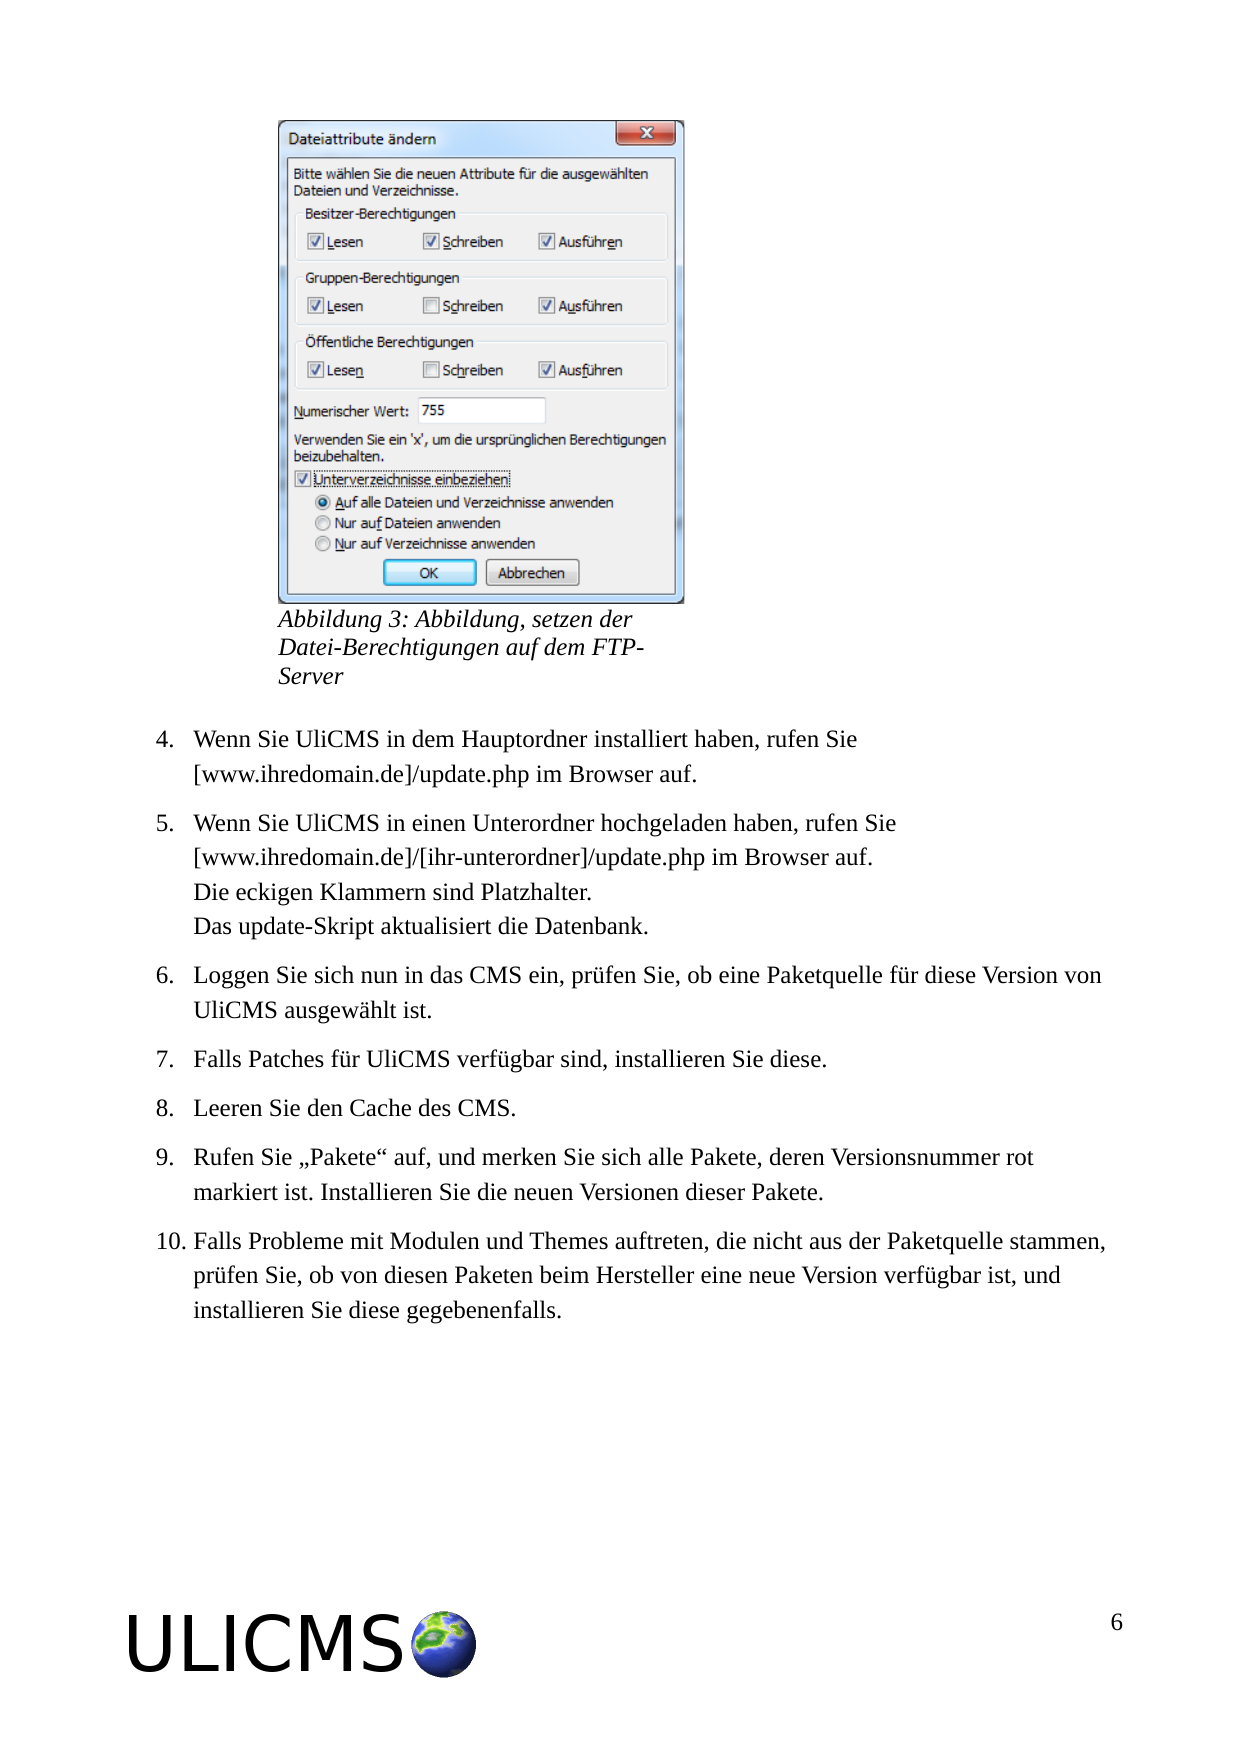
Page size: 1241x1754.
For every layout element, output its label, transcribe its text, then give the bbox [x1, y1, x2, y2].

list Abbildung 3: Abbildung, setzen der Datei-Berechtigungen auf dem FTP-Server [278, 604, 684, 719]
list Rufen Sie „Pakete“ auf, und merken Sie sich alle Pakete, deren Versionsnummer rot markiert ist. Installieren Sie die neuen Versionen dieser Pakete. [156, 1142, 1123, 1205]
list Falls Patches für UliCMS verfügbar sind, installieren Sie diese. [156, 1044, 1123, 1073]
list Loggen Sie sich nun in das CMS ein, prüfen Sie, ob eine Paketquelle für diese Version von UliCMS ausgewählt ist. [156, 961, 1123, 1024]
list Leeren Sie den Cache des CMS. [156, 1093, 1123, 1122]
list Wenn Sie UliCMS in einen Unterordner hochgeladen haben, rufen Sie [www.ihredomain.de]/[ihr-unterordner]/update.php im Browser auf. Die eckigen Klammern sind Platzhalter. Das update-Skript aktualisiert die Datenbank. [156, 808, 1123, 940]
picture [278, 120, 685, 604]
picture [118, 1607, 479, 1681]
list Falls Probleme mit Modulen und Themes auftreten, die nicht aus der Paketquelle stammen, prüfen Sie, ob von diesen Paketen beim Hersteller eine neue Version verfügbar ist, und installieren Sie diese gegebenenfalls. [156, 1226, 1123, 1323]
list Wenn Sie UliCMS in dem Hauptordner installiert haben, rufen Sie [www.ihredomain.de]/update.php im Browser auf. [156, 108, 1123, 788]
